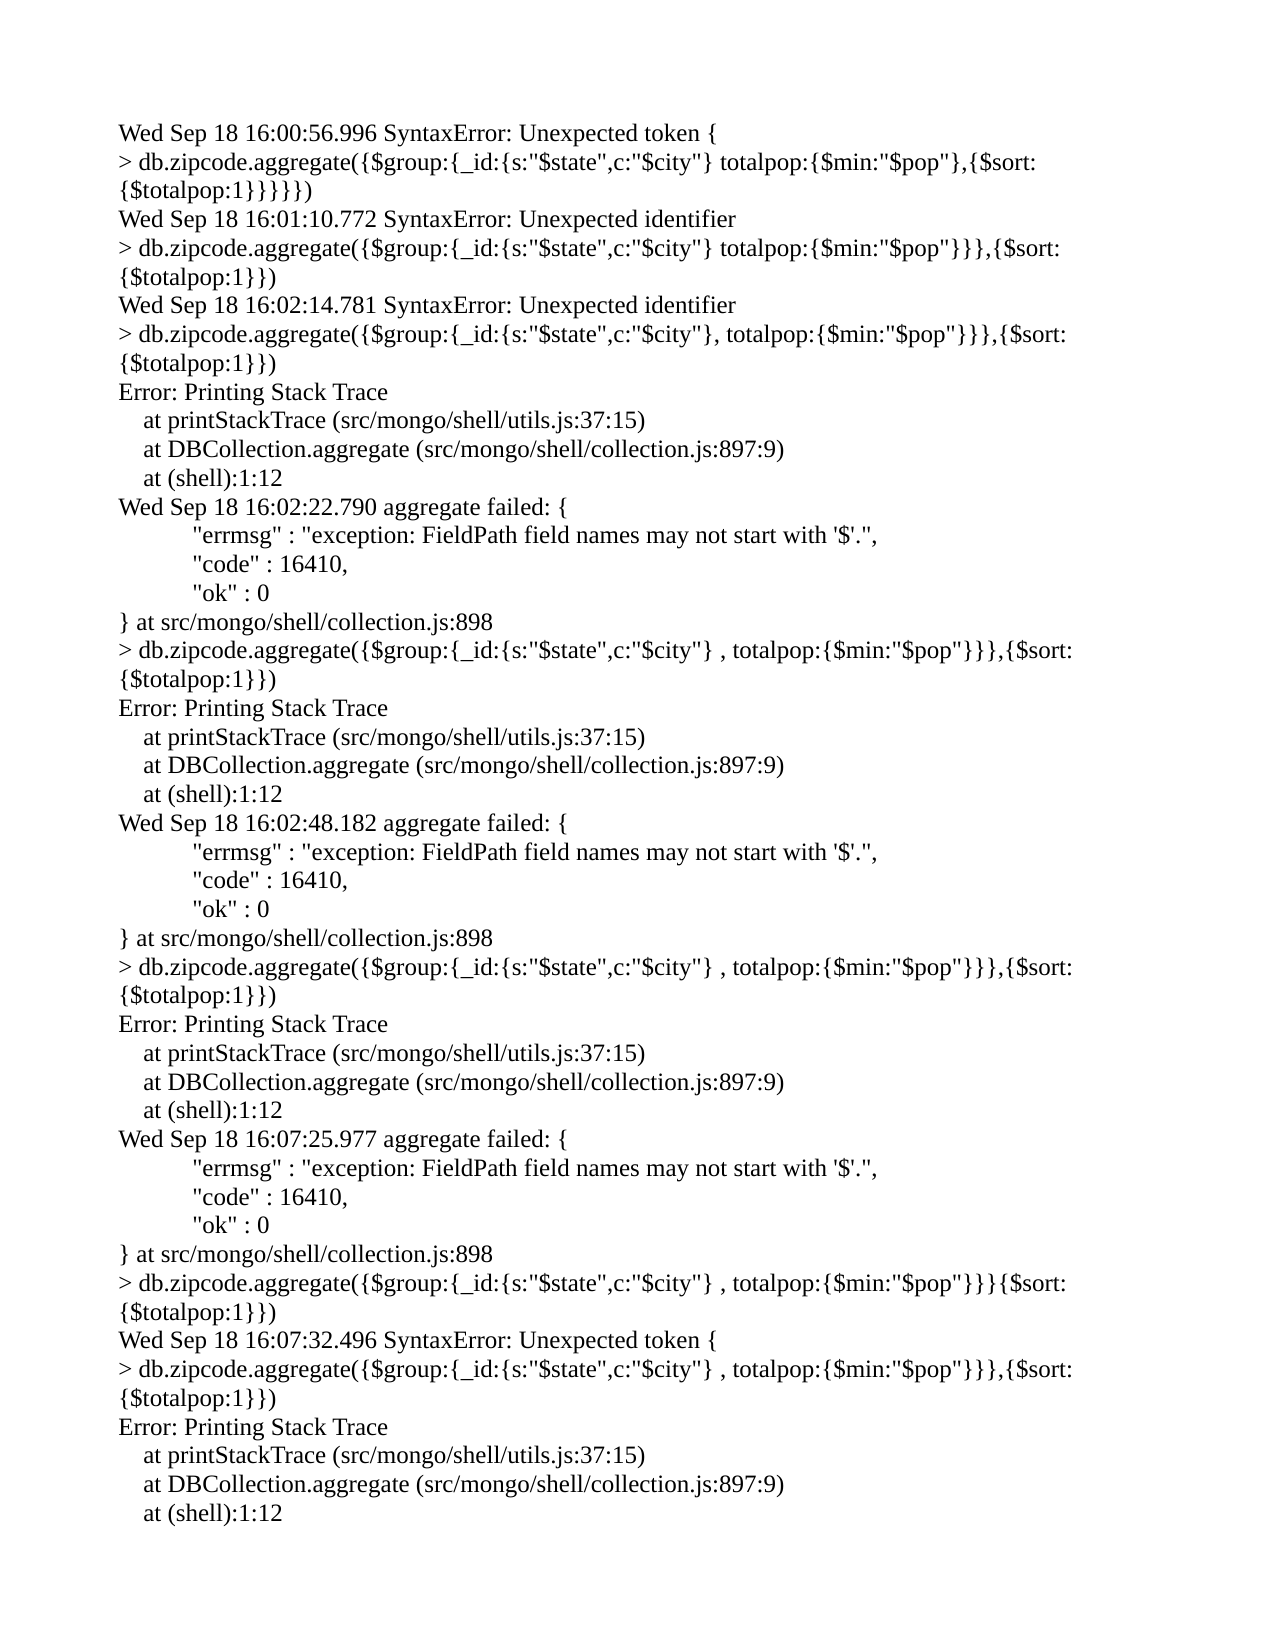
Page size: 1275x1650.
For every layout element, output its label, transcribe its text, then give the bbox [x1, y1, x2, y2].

text Error: Printing Stack Trace [118, 693, 1157, 722]
text Error: Printing Stack Trace [118, 377, 1157, 406]
text > db.zipcode.aggregate({$group:{_id:{s:"$state",c:"$city"} , totalpop:{$min:"$pop"}}},{$sort:{$totalpop:1}}) [118, 636, 1157, 693]
text Wed Sep 18 16:07:25.977 aggregate failed: { [118, 1124, 1157, 1153]
text Error: Printing Stack Trace [118, 1009, 1157, 1038]
text } at src/mongo/shell/collection.js:898 [118, 607, 1157, 636]
text at printStackTrace (src/mongo/shell/utils.js:37:15) [118, 1038, 1157, 1067]
text Wed Sep 18 16:02:22.790 aggregate failed: { [118, 492, 1157, 521]
text "errmsg" : "exception: FieldPath field names may not start with '$'.", [118, 521, 1157, 549]
text Wed Sep 18 16:02:14.781 SyntaxError: Unexpected identifier [118, 291, 1157, 319]
text Wed Sep 18 16:07:32.496 SyntaxError: Unexpected token { [118, 1326, 1157, 1354]
text "ok" : 0 [118, 894, 1157, 923]
text Wed Sep 18 16:00:56.996 SyntaxError: Unexpected token { [118, 118, 1157, 147]
text } at src/mongo/shell/collection.js:898 [118, 1239, 1157, 1268]
text > db.zipcode.aggregate({$group:{_id:{s:"$state",c:"$city"} , totalpop:{$min:"$pop"}}},{$sort:{$totalpop:1}}) [118, 1354, 1157, 1412]
text at DBCollection.aggregate (src/mongo/shell/collection.js:897:9) [118, 1067, 1157, 1096]
text at printStackTrace (src/mongo/shell/utils.js:37:15) [118, 1441, 1157, 1469]
text Error: Printing Stack Trace [118, 1412, 1157, 1441]
text > db.zipcode.aggregate({$group:{_id:{s:"$state",c:"$city"} totalpop:{$min:"$pop"},{$sort:{$totalpop:1}}}}}) [118, 147, 1157, 204]
text > db.zipcode.aggregate({$group:{_id:{s:"$state",c:"$city"} totalpop:{$min:"$pop"}}},{$sort:{$totalpop:1}}) [118, 233, 1157, 291]
text Wed Sep 18 16:02:48.182 aggregate failed: { [118, 808, 1157, 837]
text "ok" : 0 [118, 1211, 1157, 1239]
text > db.zipcode.aggregate({$group:{_id:{s:"$state",c:"$city"}, totalpop:{$min:"$pop"}}},{$sort:{$totalpop:1}}) [118, 319, 1157, 377]
text at DBCollection.aggregate (src/mongo/shell/collection.js:897:9) [118, 751, 1157, 779]
text "errmsg" : "exception: FieldPath field names may not start with '$'.", [118, 837, 1157, 866]
text at printStackTrace (src/mongo/shell/utils.js:37:15) [118, 406, 1157, 434]
text at (shell):1:12 [118, 1096, 1157, 1124]
text Wed Sep 18 16:01:10.772 SyntaxError: Unexpected identifier [118, 204, 1157, 233]
text "code" : 16410, [118, 866, 1157, 894]
text at (shell):1:12 [118, 779, 1157, 808]
text at DBCollection.aggregate (src/mongo/shell/collection.js:897:9) [118, 1469, 1157, 1498]
text > db.zipcode.aggregate({$group:{_id:{s:"$state",c:"$city"} , totalpop:{$min:"$pop"}}}{$sort:{$totalpop:1}}) [118, 1268, 1157, 1326]
text "errmsg" : "exception: FieldPath field names may not start with '$'.", [118, 1153, 1157, 1182]
text > db.zipcode.aggregate({$group:{_id:{s:"$state",c:"$city"} , totalpop:{$min:"$pop"}}},{$sort:{$totalpop:1}}) [118, 952, 1157, 1009]
text at (shell):1:12 [118, 463, 1157, 492]
text } at src/mongo/shell/collection.js:898 [118, 923, 1157, 952]
text "ok" : 0 [118, 578, 1157, 607]
text "code" : 16410, [118, 549, 1157, 578]
text at (shell):1:12 [118, 1498, 1157, 1527]
text at printStackTrace (src/mongo/shell/utils.js:37:15) [118, 722, 1157, 751]
text "code" : 16410, [118, 1182, 1157, 1211]
text at DBCollection.aggregate (src/mongo/shell/collection.js:897:9) [118, 434, 1157, 463]
